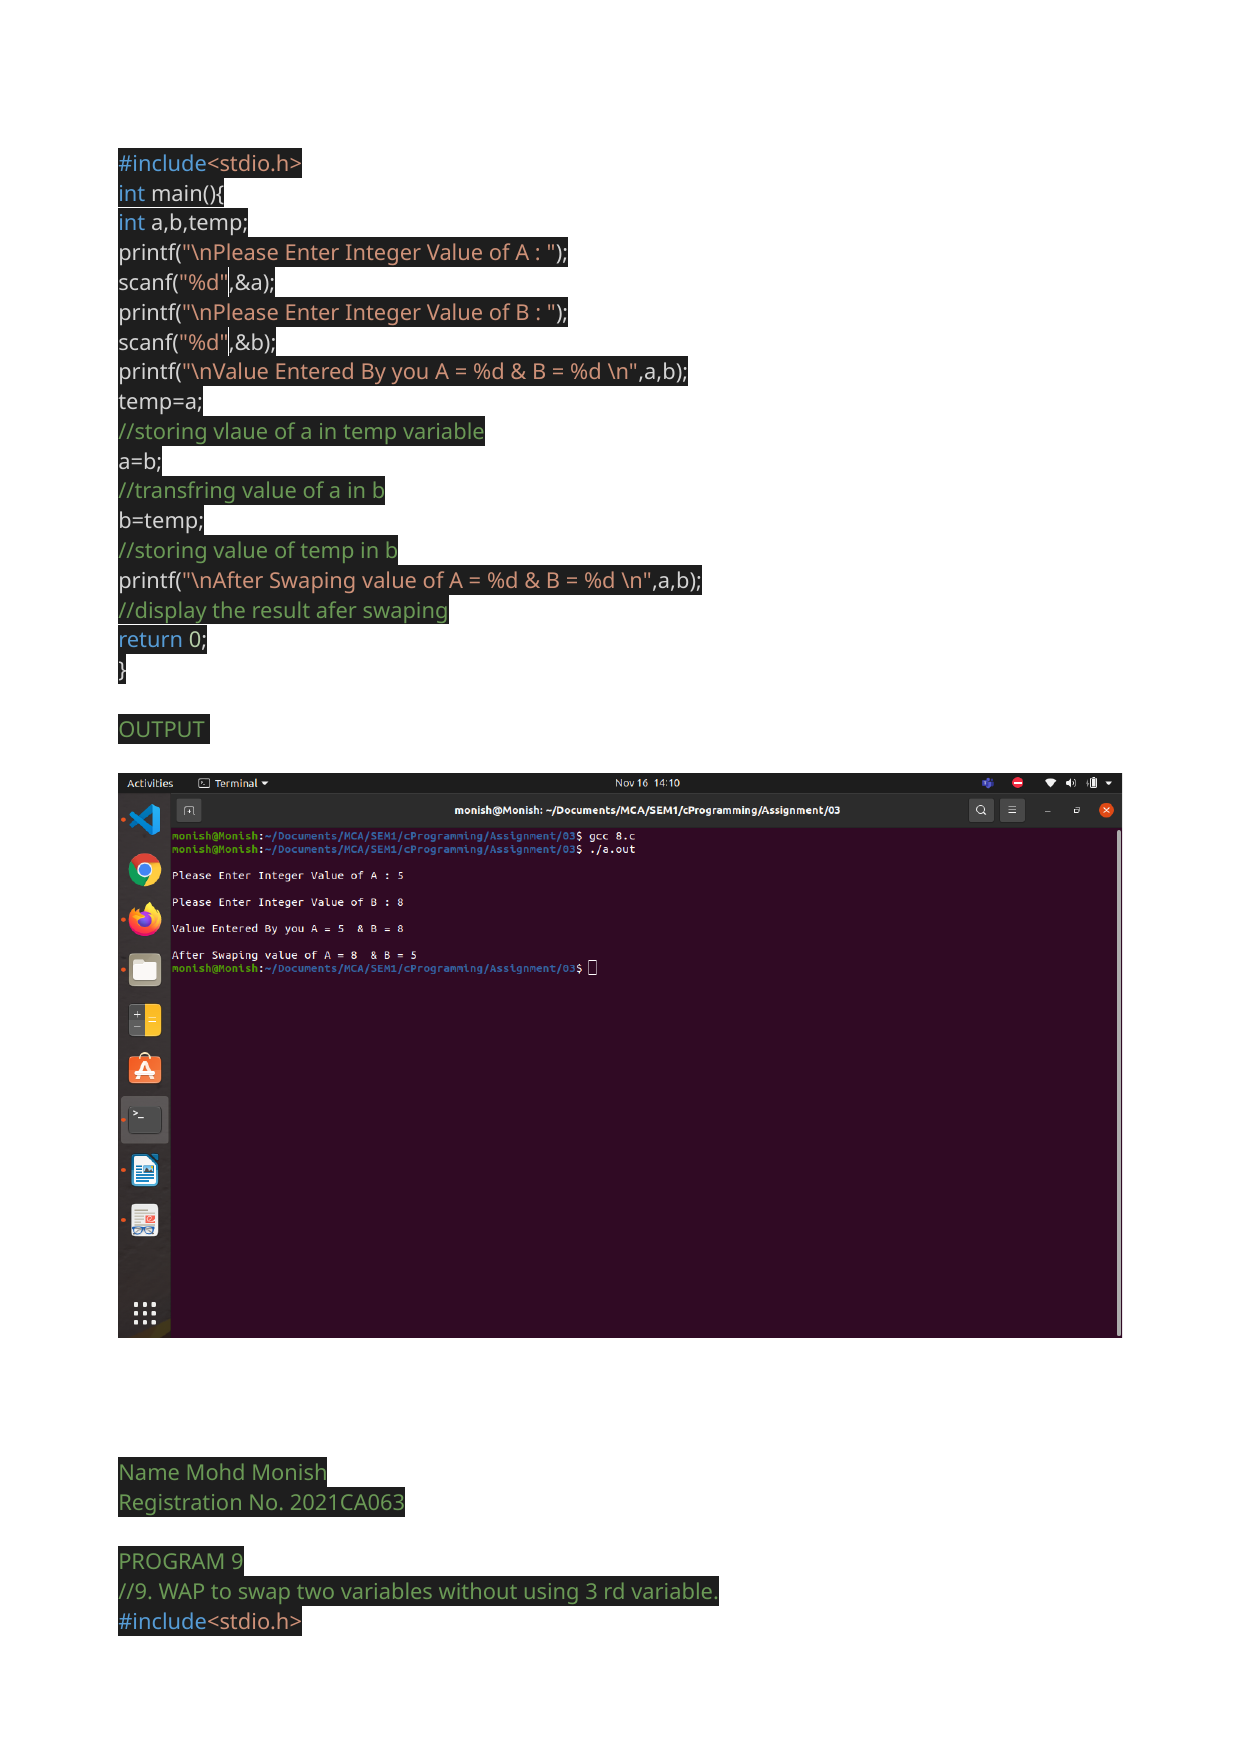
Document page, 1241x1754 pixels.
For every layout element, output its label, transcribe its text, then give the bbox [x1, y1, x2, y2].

text //display the result afer swaping [118, 595, 1122, 624]
text Registration No. 2021CA063 [118, 1487, 1122, 1517]
text scanf("%d",&a); [118, 267, 1122, 297]
text Name Mohd Monish [118, 1457, 1122, 1487]
text } [118, 654, 1122, 684]
text #include<stdio.h> [118, 148, 1122, 178]
text int main(){ [118, 178, 1122, 207]
text OUTPUT [118, 714, 1122, 744]
text printf("\nValue Entered By you A = %d & B = %d \n",a,b); [118, 356, 1122, 386]
text PROGRAM 9 [118, 1546, 1122, 1576]
text printf("\nPlease Enter Integer Value of A : "); [118, 237, 1122, 267]
text b=temp; [118, 505, 1122, 535]
text printf("\nAfter Swaping value of A = %d & B = %d \n",a,b); [118, 565, 1122, 595]
text return 0; [118, 624, 1122, 654]
text //storing value of temp in b [118, 535, 1122, 565]
text //transfring value of a in b [118, 476, 1122, 505]
picture [118, 773, 1123, 1338]
text temp=a; [118, 386, 1122, 416]
text #include<stdio.h> [118, 1606, 1122, 1636]
text scanf("%d",&b); [118, 327, 1122, 356]
text int a,b,temp; [118, 207, 1122, 237]
text //storing vlaue of a in temp variable [118, 416, 1122, 446]
text a=b; [118, 446, 1122, 476]
text //9. WAP to swap two variables without using 3 rd variable. [118, 1576, 1122, 1606]
text printf("\nPlease Enter Integer Value of B : "); [118, 297, 1122, 327]
